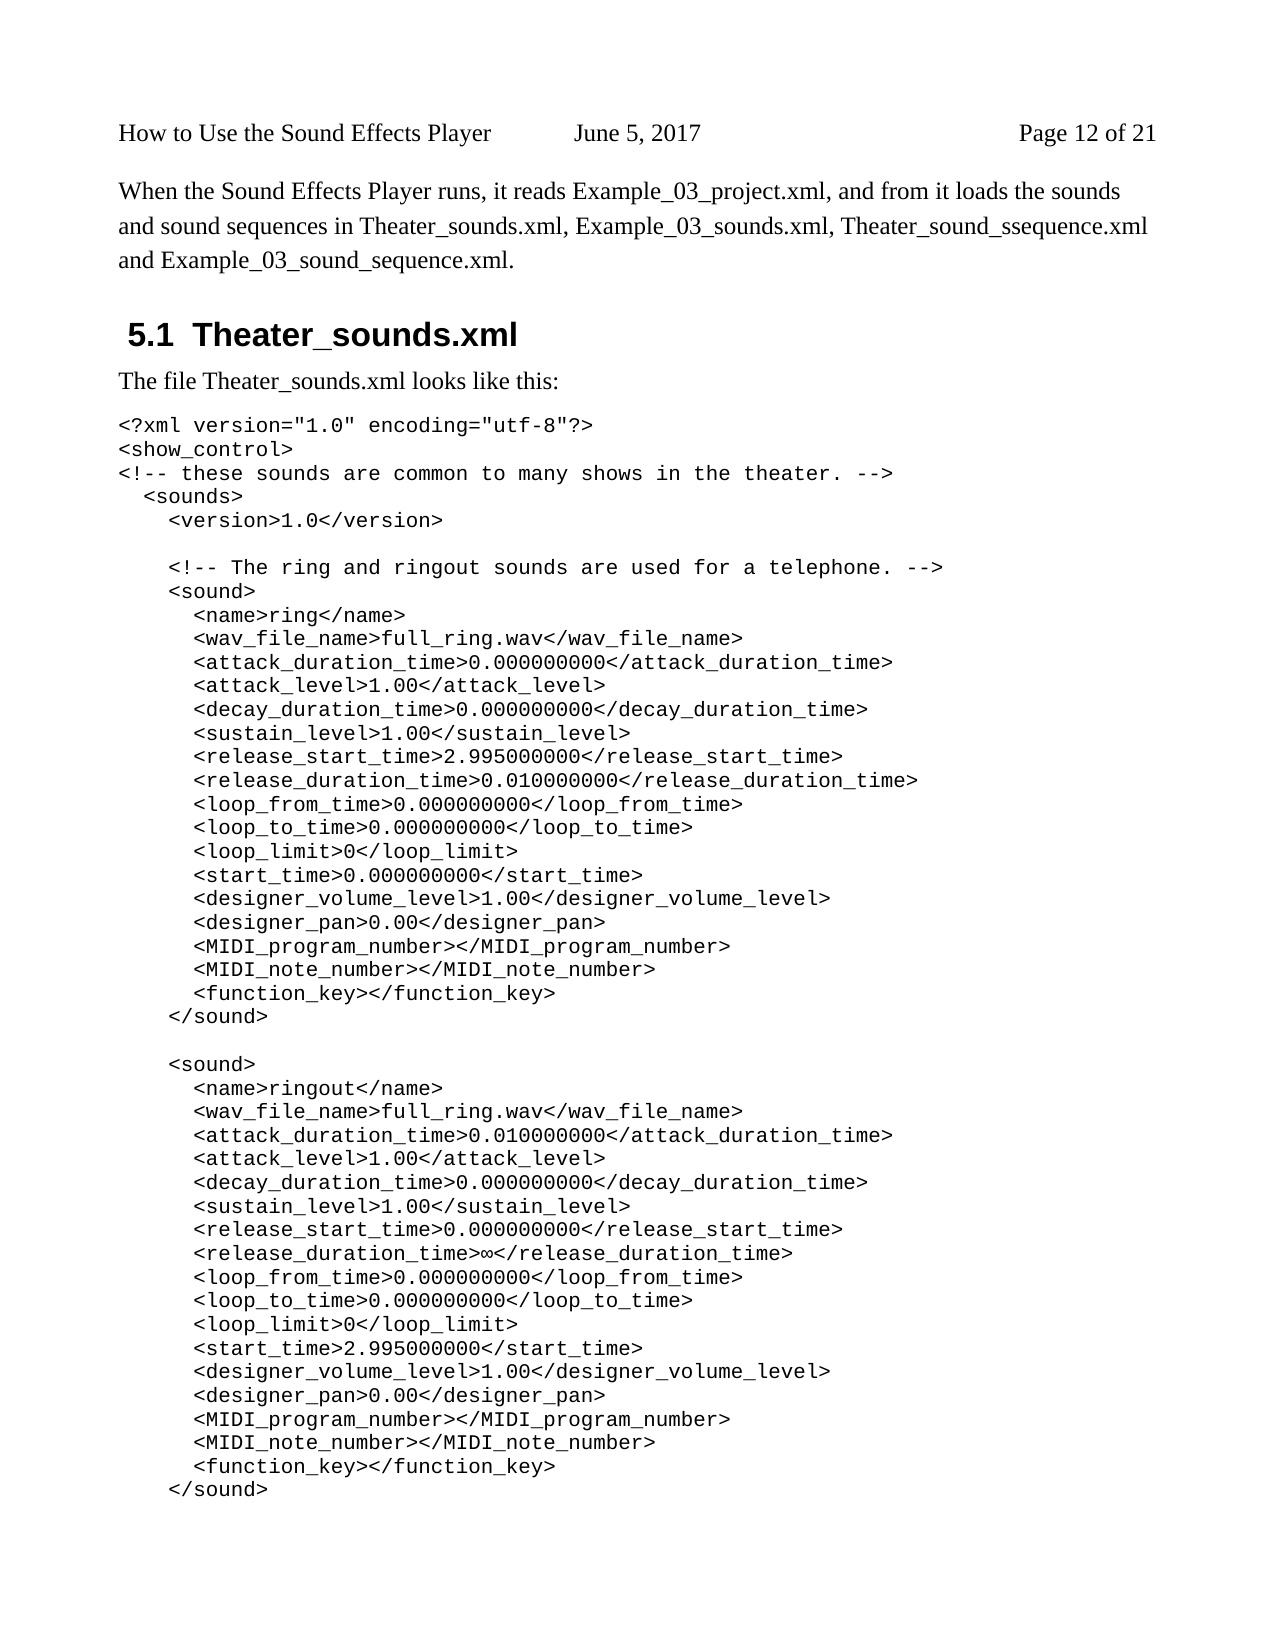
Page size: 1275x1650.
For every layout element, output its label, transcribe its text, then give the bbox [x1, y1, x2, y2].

text <loop_from_time>0.000000000</loop_from_time> [118, 1267, 1157, 1290]
text <loop_to_time>0.000000000</loop_to_time> [118, 1290, 1157, 1314]
text <wav_file_name>full_ring.wav</wav_file_name> [118, 628, 1157, 652]
text <function_key></function_key> [118, 983, 1157, 1007]
text When the Sound Effects Player runs, it reads Example_03_project.xml, and from it loads the sounds and sound sequences in Theater_sounds.xml, Example_03_sounds.xml, Theater_sound_ssequence.xml and Example_03_sound_sequence.xml. [118, 176, 1157, 274]
text <loop_limit>0</loop_limit> [118, 841, 1157, 865]
text <release_duration_time>∞</release_duration_time> [118, 1243, 1157, 1267]
text <designer_volume_level>1.00</designer_volume_level> [118, 1361, 1157, 1385]
text <attack_level>1.00</attack_level> [118, 676, 1157, 699]
text <decay_duration_time>0.000000000</decay_duration_time> [118, 699, 1157, 723]
text <function_key></function_key> [118, 1456, 1157, 1479]
text <sound> [118, 1054, 1157, 1077]
text <attack_level>1.00</attack_level> [118, 1148, 1157, 1172]
text <attack_duration_time>0.010000000</attack_duration_time> [118, 1125, 1157, 1148]
text <sound> [118, 581, 1157, 604]
text <release_duration_time>0.010000000</release_duration_time> [118, 770, 1157, 794]
text <MIDI_program_number></MIDI_program_number> [118, 1408, 1157, 1432]
text <start_time>0.000000000</start_time> [118, 865, 1157, 888]
text <designer_volume_level>1.00</designer_volume_level> [118, 888, 1157, 912]
text <sustain_level>1.00</sustain_level> [118, 723, 1157, 746]
text <wav_file_name>full_ring.wav</wav_file_name> [118, 1101, 1157, 1125]
text <show_control> [118, 439, 1157, 463]
text <attack_duration_time>0.000000000</attack_duration_time> [118, 652, 1157, 676]
text <designer_pan>0.00</designer_pan> [118, 912, 1157, 936]
text <!-- these sounds are common to many shows in the theater. --> [118, 463, 1157, 486]
text <loop_limit>0</loop_limit> [118, 1314, 1157, 1338]
text The file Theater_sounds.xml looks like this: [118, 366, 1157, 395]
text <!-- The ring and ringout sounds are used for a telephone. --> [118, 557, 1157, 581]
text <?xml version="1.0" encoding="utf-8"?> [118, 415, 1157, 439]
text <sounds> [118, 486, 1157, 510]
text <MIDI_note_number></MIDI_note_number> [118, 1432, 1157, 1456]
text <decay_duration_time>0.000000000</decay_duration_time> [118, 1172, 1157, 1196]
text <name>ring</name> [118, 604, 1157, 628]
text <loop_from_time>0.000000000</loop_from_time> [118, 794, 1157, 817]
text <release_start_time>0.000000000</release_start_time> [118, 1219, 1157, 1243]
text <MIDI_note_number></MIDI_note_number> [118, 959, 1157, 983]
subtitle Theater_sounds.xml [118, 315, 1157, 354]
text <designer_pan>0.00</designer_pan> [118, 1385, 1157, 1408]
text <version>1.0</version> [118, 510, 1157, 534]
text </sound> [118, 1479, 1157, 1503]
text <start_time>2.995000000</start_time> [118, 1338, 1157, 1361]
text </sound> [118, 1007, 1157, 1030]
text <release_start_time>2.995000000</release_start_time> [118, 746, 1157, 770]
text <loop_to_time>0.000000000</loop_to_time> [118, 817, 1157, 841]
text <sustain_level>1.00</sustain_level> [118, 1196, 1157, 1219]
text <MIDI_program_number></MIDI_program_number> [118, 936, 1157, 959]
text <name>ringout</name> [118, 1077, 1157, 1101]
